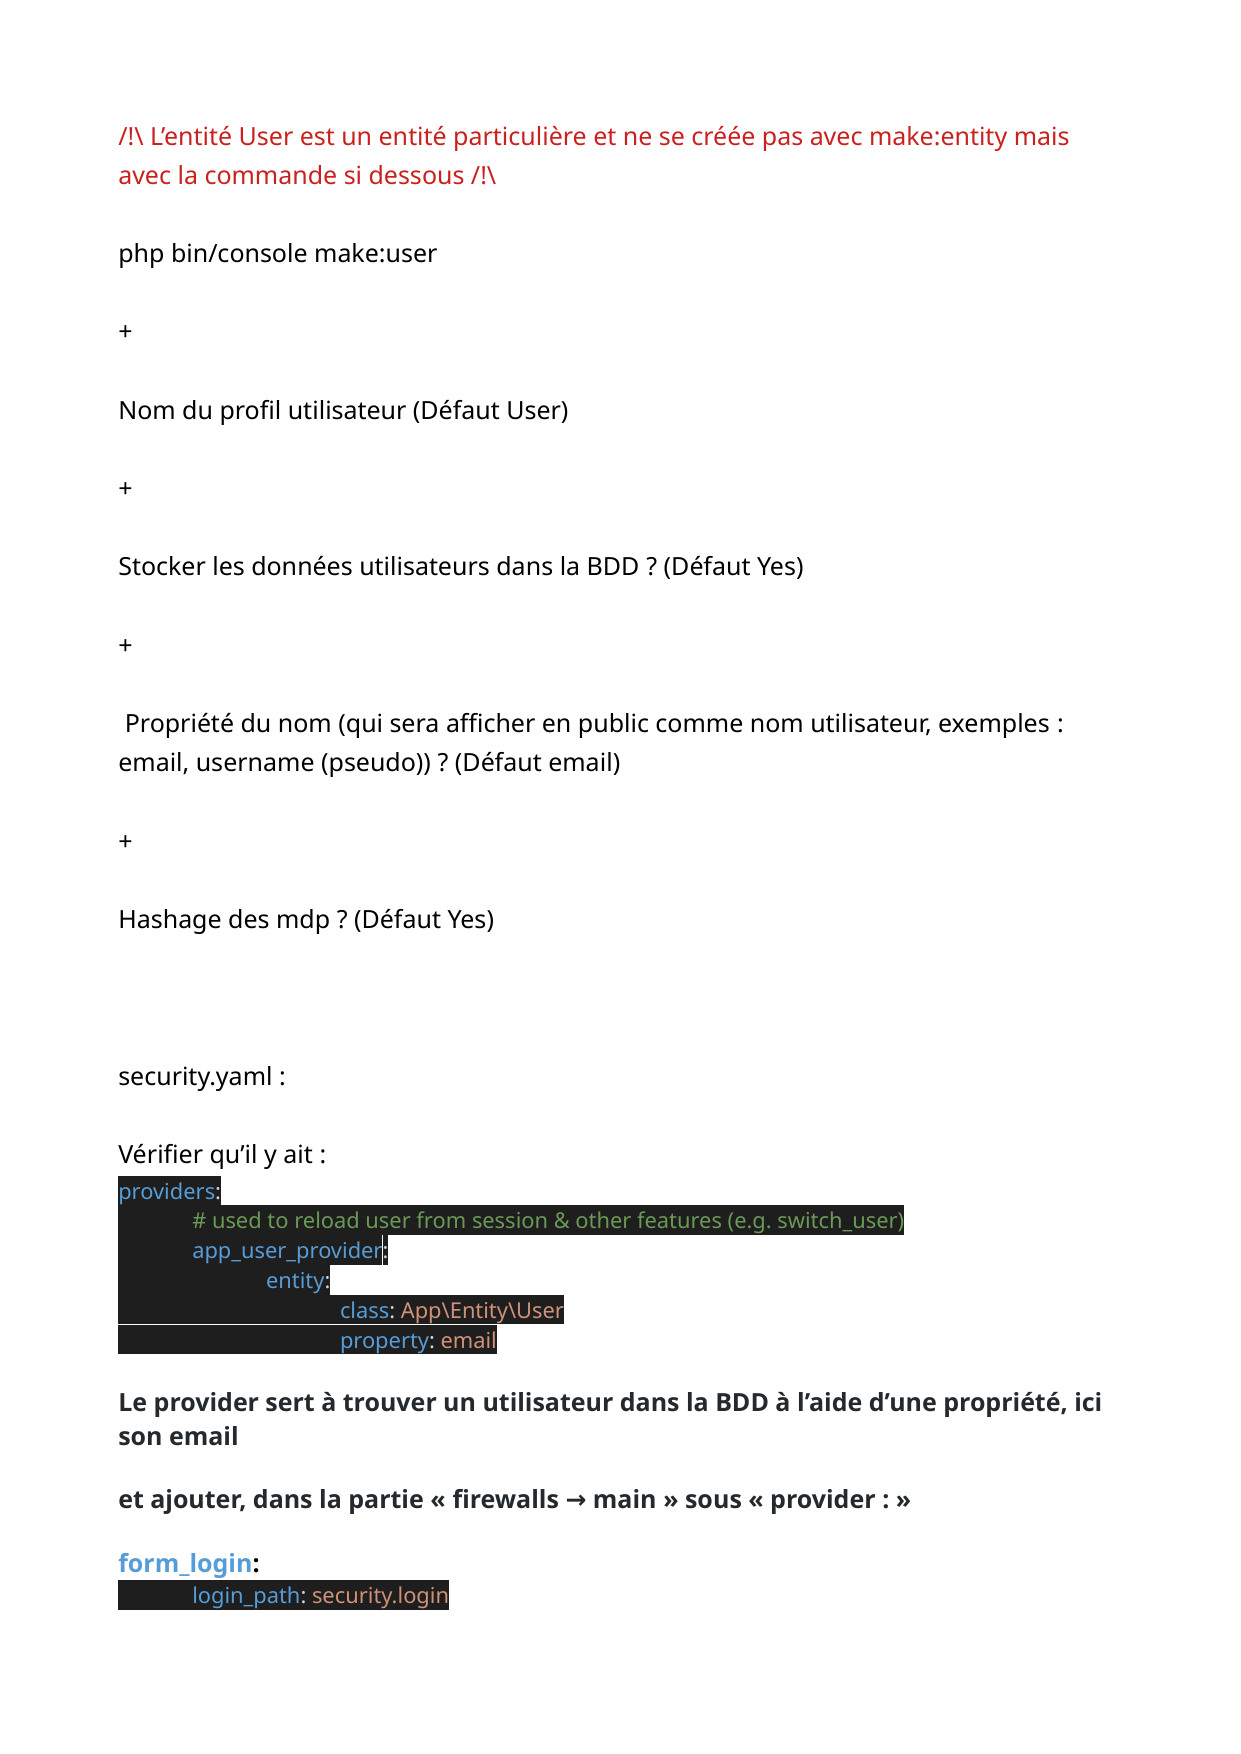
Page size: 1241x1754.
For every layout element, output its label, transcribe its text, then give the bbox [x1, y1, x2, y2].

text Nom du profil utilisateur (Défaut User) [118, 392, 1122, 426]
text Hashage des mdp ? (Défaut Yes) [118, 901, 1122, 936]
text + [118, 471, 1122, 505]
text et ajouter, dans la partie « firewalls → main » sous « provider : » [118, 1482, 1122, 1516]
text /!\ L’entité User est un entité particulière et ne se créée pas avec make:entity mais avec la commande si dessous /!\ [118, 118, 1122, 191]
text + [118, 823, 1122, 857]
text # used to reload user from session & other features (e.g. switch_user) [118, 1205, 1122, 1235]
text form_login: [118, 1546, 1122, 1580]
text entity: [118, 1265, 1122, 1295]
text php bin/console make:user [118, 236, 1122, 270]
text Propriété du nom (qui sera afficher en public comme nom utilisateur, exemples : email, username (pseudo)) ? (Défaut email) [118, 706, 1122, 779]
text Vérifier qu’il y ait : [118, 1136, 1122, 1171]
text Stocker les données utilisateurs dans la BDD ? (Défaut Yes) [118, 549, 1122, 583]
text property: email [118, 1324, 1122, 1354]
text login_path: security.login [118, 1580, 1122, 1610]
text + [118, 314, 1122, 348]
text class: App\Entity\User [118, 1295, 1122, 1324]
text providers: [118, 1176, 1122, 1205]
text app_user_provider: [118, 1235, 1122, 1265]
text security.yaml : [118, 1058, 1122, 1092]
text Le provider sert à trouver un utilisateur dans la BDD à l’aide d’une propriété, ici son email [118, 1384, 1122, 1452]
text + [118, 627, 1122, 661]
